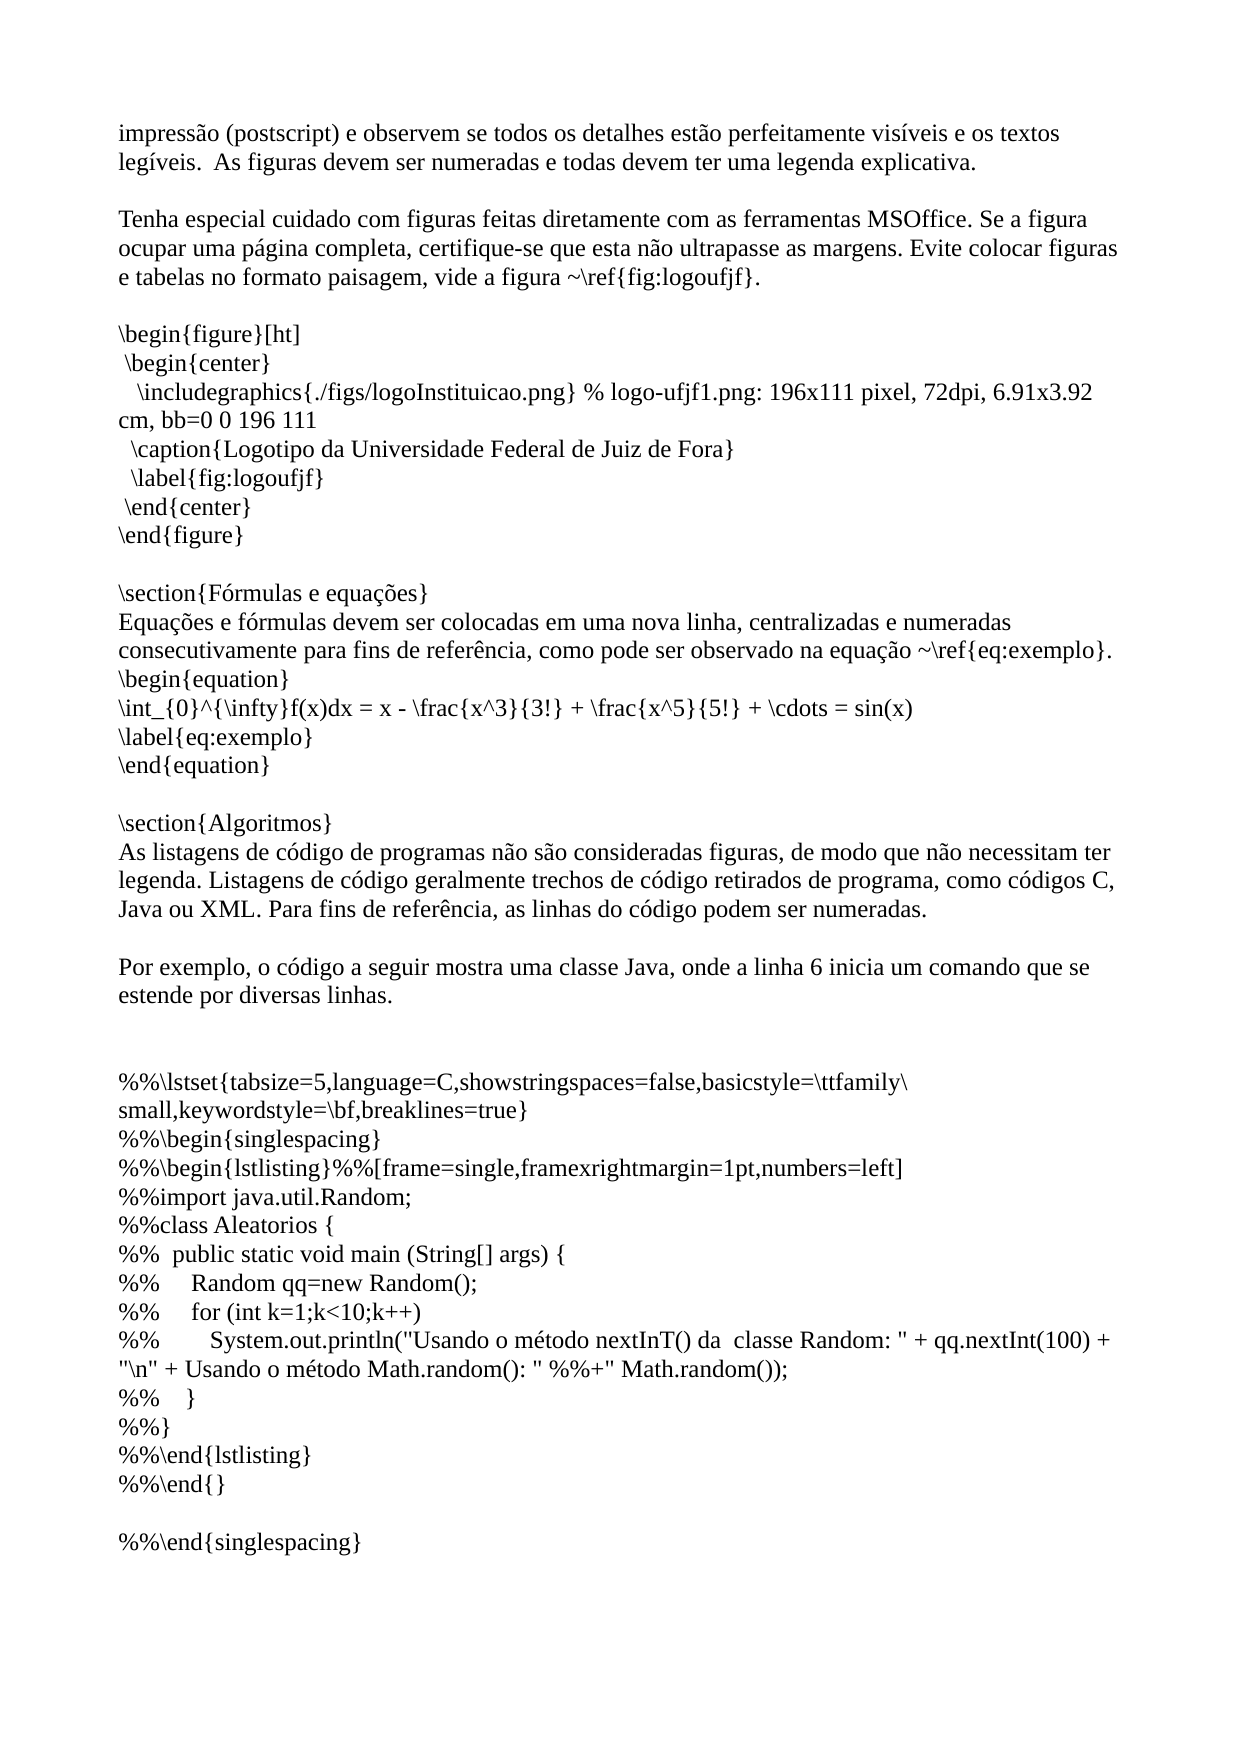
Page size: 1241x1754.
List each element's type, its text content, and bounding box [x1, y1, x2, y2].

text impressão (postscript) e observem se todos os detalhes estão perfeitamente visíveis e os textos legíveis. As figuras devem ser numeradas e todas devem ter uma legenda explicativa. [118, 118, 1122, 176]
text \end{figure} [118, 521, 1122, 549]
text %%import java.util.Random; [118, 1182, 1122, 1211]
text %%\end{lstlisting} [118, 1441, 1122, 1469]
text \int_{0}^{\infty}f(x)dx = x - \frac{x^3}{3!} + \frac{x^5}{5!} + \cdots = sin(x) [118, 693, 1122, 722]
text %%class Aleatorios { [118, 1211, 1122, 1239]
text \includegraphics{./figs/logoInstituicao.png} % logo-ufjf1.png: 196x111 pixel, 72dpi, 6.91x3.92 cm, bb=0 0 196 111 [118, 377, 1122, 434]
text \label{fig:logoufjf} [118, 463, 1122, 492]
text %%\end{singlespacing} [118, 1527, 1122, 1556]
text \section{Fórmulas e equações} [118, 578, 1122, 607]
text Tenha especial cuidado com figuras feitas diretamente com as ferramentas MSOffice. Se a figura ocupar uma página completa, certifique-se que esta não ultrapasse as margens. Evite colocar figuras e tabelas no formato paisagem, vide a figura ~\ref{fig:logoufjf}. [118, 204, 1122, 291]
text \section{Algoritmos} [118, 808, 1122, 837]
text %% for (int k=1;k<10;k++) [118, 1297, 1122, 1326]
text %%} [118, 1412, 1122, 1441]
text \begin{center} [118, 348, 1122, 377]
text Equações e fórmulas devem ser colocadas em uma nova linha, centralizadas e numeradas consecutivamente para fins de referência, como pode ser observado na equação ~\ref{eq:exemplo}. [118, 607, 1122, 664]
text %% } [118, 1383, 1122, 1412]
text \caption{Logotipo da Universidade Federal de Juiz de Fora} [118, 434, 1122, 463]
text %% public static void main (String[] args) { [118, 1239, 1122, 1268]
text As listagens de código de programas não são consideradas figuras, de modo que não necessitam ter legenda. Listagens de código geralmente trechos de código retirados de programa, como códigos C, Java ou XML. Para fins de referência, as linhas do código podem ser numeradas. [118, 837, 1122, 923]
text %%\lstset{tabsize=5,language=C,showstringspaces=false,basicstyle=\ttfamily\small,keywordstyle=\bf,breaklines=true} [118, 1067, 1122, 1124]
text %%\begin{singlespacing} [118, 1124, 1122, 1153]
text %% System.out.println("Usando o método nextInT() da classe Random: " + qq.nextInt(100) + "\n" + Usando o método Math.random(): " %%+" Math.random()); [118, 1326, 1122, 1383]
text \end{equation} [118, 751, 1122, 779]
text \begin{equation} [118, 664, 1122, 693]
text Por exemplo, o código a seguir mostra uma classe Java, onde a linha 6 inicia um comando que se estende por diversas linhas. [118, 952, 1122, 1009]
text %%\end{} [118, 1469, 1122, 1498]
text %% Random qq=new Random(); [118, 1268, 1122, 1297]
text %%\begin{lstlisting}%%[frame=single,framexrightmargin=1pt,numbers=left] [118, 1153, 1122, 1182]
text \end{center} [118, 492, 1122, 521]
text \begin{figure}[ht] [118, 319, 1122, 348]
text \label{eq:exemplo} [118, 722, 1122, 751]
